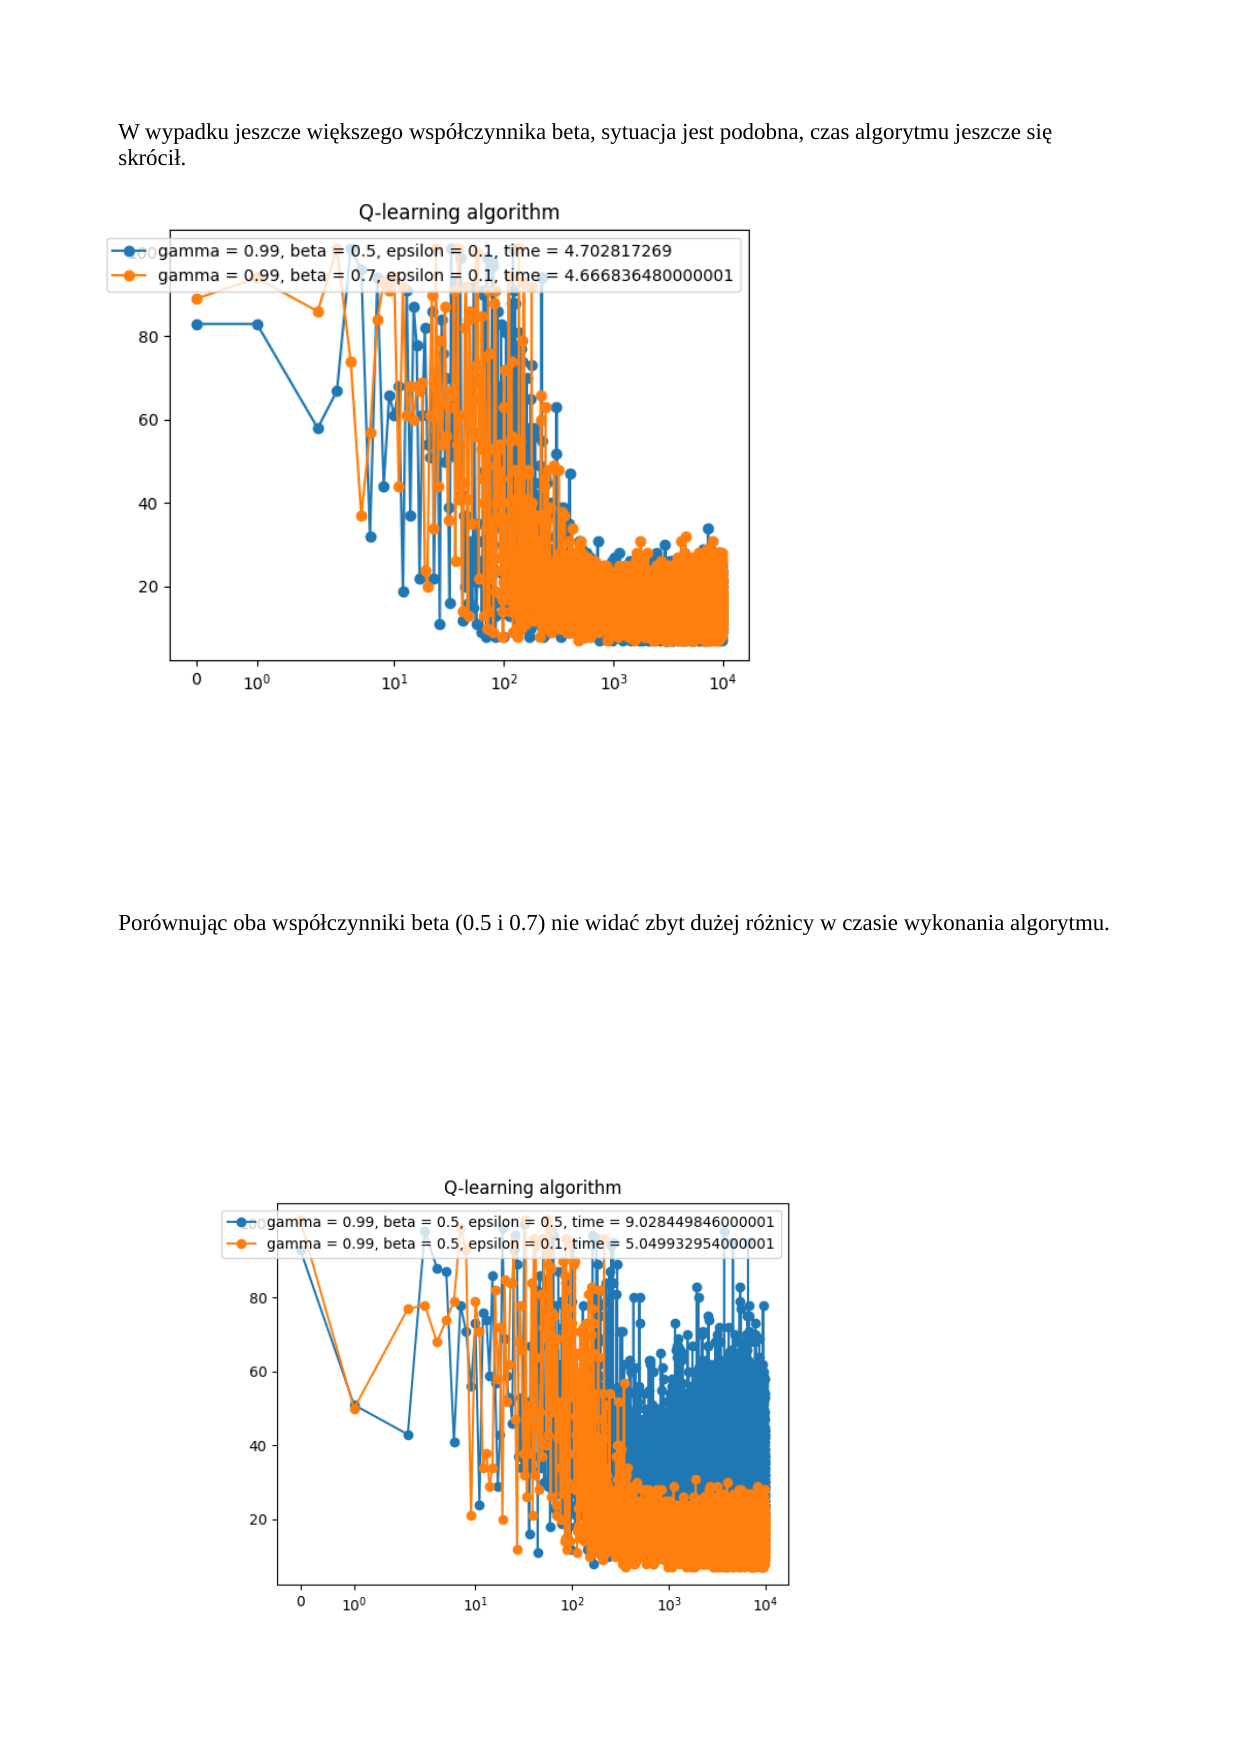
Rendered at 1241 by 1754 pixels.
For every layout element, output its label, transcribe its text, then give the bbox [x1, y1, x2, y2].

text Porównując oba współczynniki beta (0.5 i 0.7) nie widać zbyt dużej różnicy w czasie wykonania algorytmu. [118, 909, 1122, 935]
text W wypadku jeszcze większego współczynnika beta, sytuacja jest podobna, czas algorytmu jeszcze się skrócił. [118, 118, 1122, 171]
picture [207, 1166, 812, 1628]
picture [88, 196, 806, 722]
